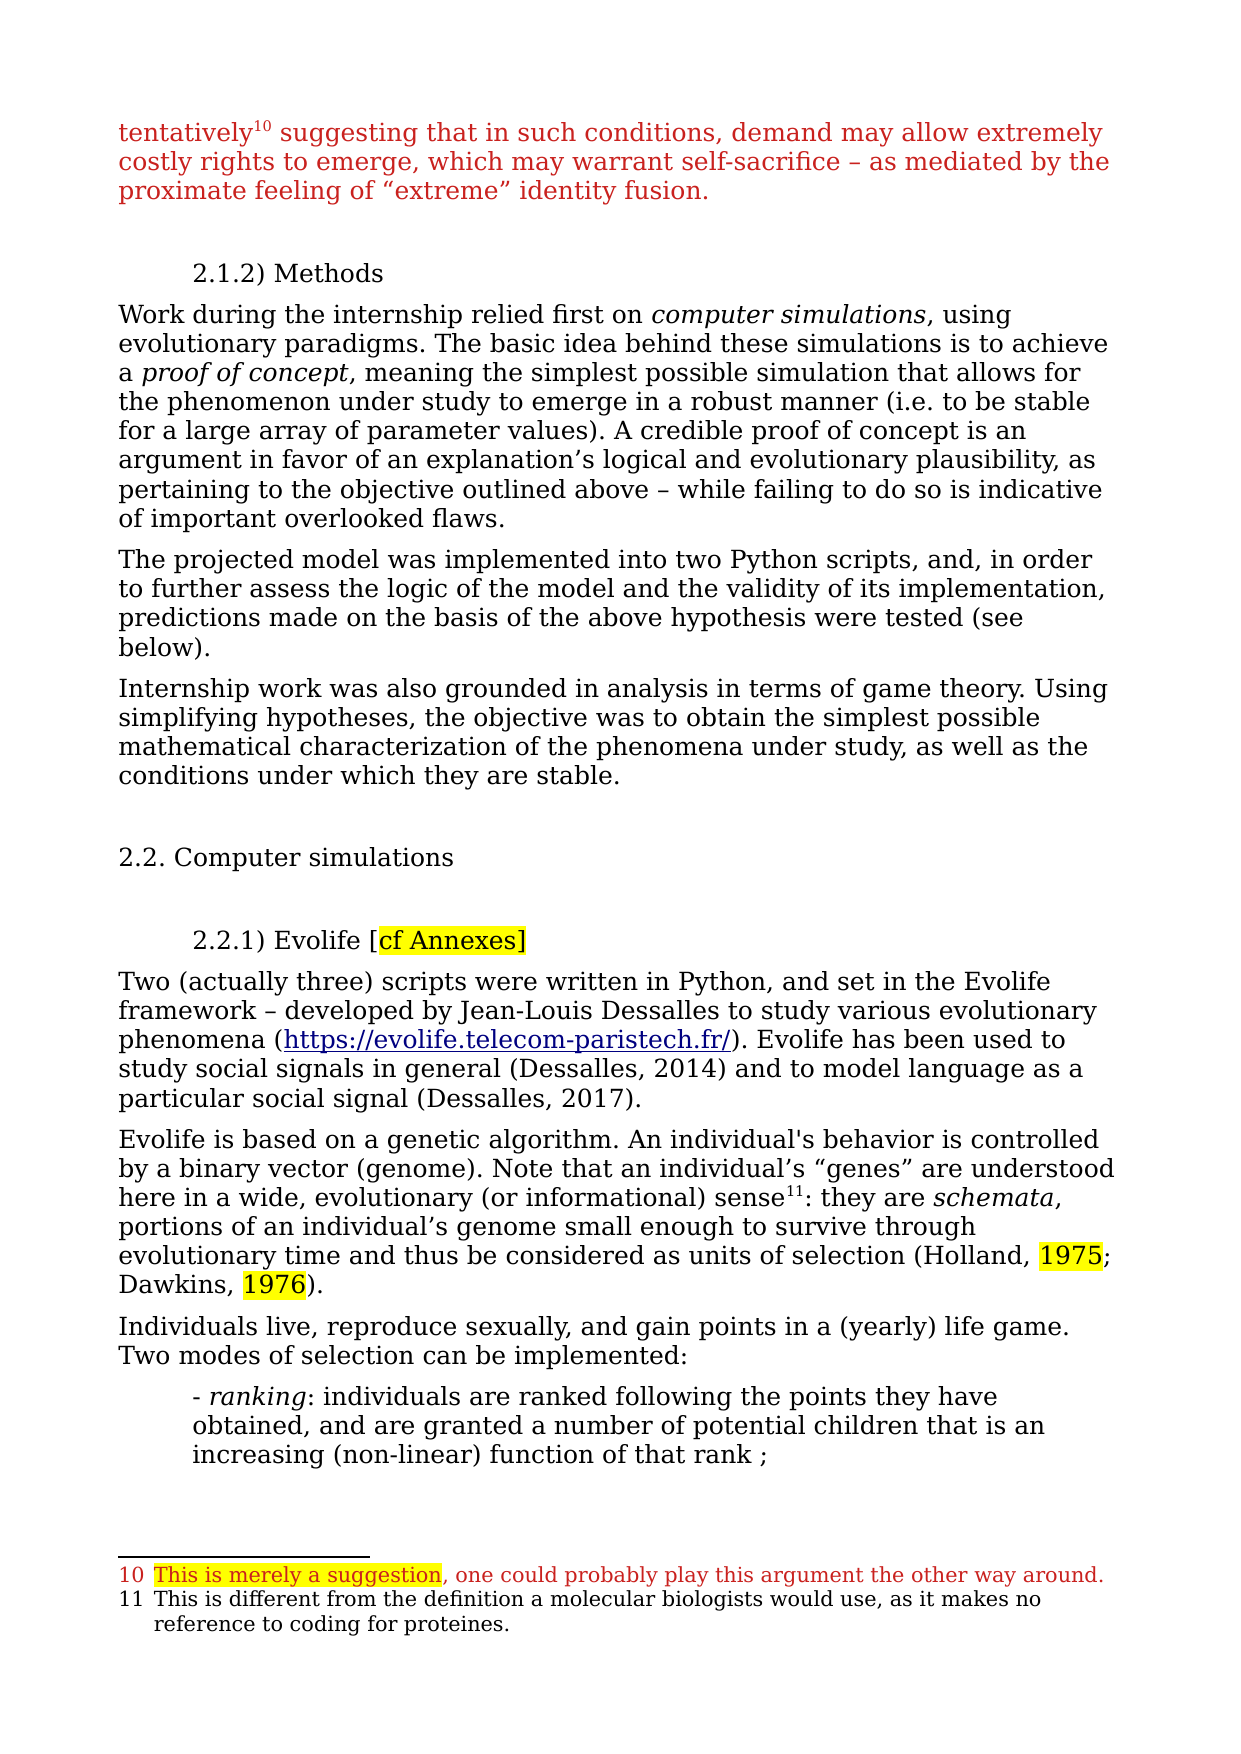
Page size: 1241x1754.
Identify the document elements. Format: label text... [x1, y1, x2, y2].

text 2.2.1) Evolife [cf Annexes] [118, 926, 1122, 955]
text This is merely a suggestion, one could probably play this argument the other way around. [118, 1563, 1122, 1587]
text Work during the internship relied first on computer simulations, using evolutionary paradigms. The basic idea behind these simulations is to achieve a proof of concept, meaning the simplest possible simulation that allows for the phenomenon under study to emerge in a robust manner (i.e. to be stable for a large array of parameter values). A credible proof of concept is an argument in favor of an explanation’s logical and evolutionary plausibility, as pertaining to the objective outlined above – while failing to do so is indicative of important overlooked flaws. [118, 300, 1122, 533]
text This is different from the definition a molecular biologists would use, as it makes no reference to coding for proteines. [118, 1587, 1122, 1636]
text 2.1.2) Methods [118, 259, 1122, 288]
text This can allow enable a re-framing of the role played by painful rituals in relation to identity fusion and self-sacrifice. As argued in the previous section, competition ensures the honesty of signals of one’s commitment to the group, whose cost grows with risk to the group (with demand). One is tempted to interpret painful rituals in this light, which allows to account for the correlation between their intensity and that of fusion, as felt by the group’s members (Whitehouse, 2019). Thus, “rites of terror” (Whitehouse, 1996) can be interpreted as an extreme example of a social signal, which may emerge when groups face extraordinary threat. In addition, the proposed two-tier model offers a way to connect fusion and such rites with self-sacrifice, tentatively suggesting that in such conditions, demand may allow extremely costly rights to emerge, which may warrant self-sacrifice – as mediated by the proximate feeling of “extreme” identity fusion. [118, 118, 1122, 206]
text Two (actually three) scripts were written in Python, and set in the Evolife framework – developed by Jean-Louis Dessalles to study various evolutionary phenomena (https://evolife.telecom-paristech.fr/). Evolife has been used to study social signals in general (Dessalles, 2014) and to model language as a particular social signal (Dessalles, 2017). [118, 967, 1122, 1113]
text - ranking: individuals are ranked following the points they have obtained, and are granted a number of potential children that is an increasing (non-linear) function of that rank ; [118, 1382, 1122, 1470]
text Evolife is based on a genetic algorithm. An individual's behavior is controlled by a binary vector (genome). Note that an individual’s “genes” are understood here in a wide, evolutionary (or informational) sense: they are schemata, portions of an individual’s genome small enough to survive through evolutionary time and thus be considered as units of selection (Holland, 1975; Dawkins, 1976). [118, 1125, 1122, 1300]
text Individuals live, reproduce sexually, and gain points in a (yearly) life game. Two modes of selection can be implemented: [118, 1312, 1122, 1370]
text The projected model was implemented into two Python scripts, and, in order to further assess the logic of the model and the validity of its implementation, predictions made on the basis of the above hypothesis were tested (see below). [118, 545, 1122, 662]
text Internship work was also grounded in analysis in terms of game theory. Using simplifying hypotheses, the objective was to obtain the simplest possible mathematical characterization of the phenomena under study, as well as the conditions under which they are stable. [118, 674, 1122, 791]
text 2.2. Computer simulations [118, 844, 1122, 873]
